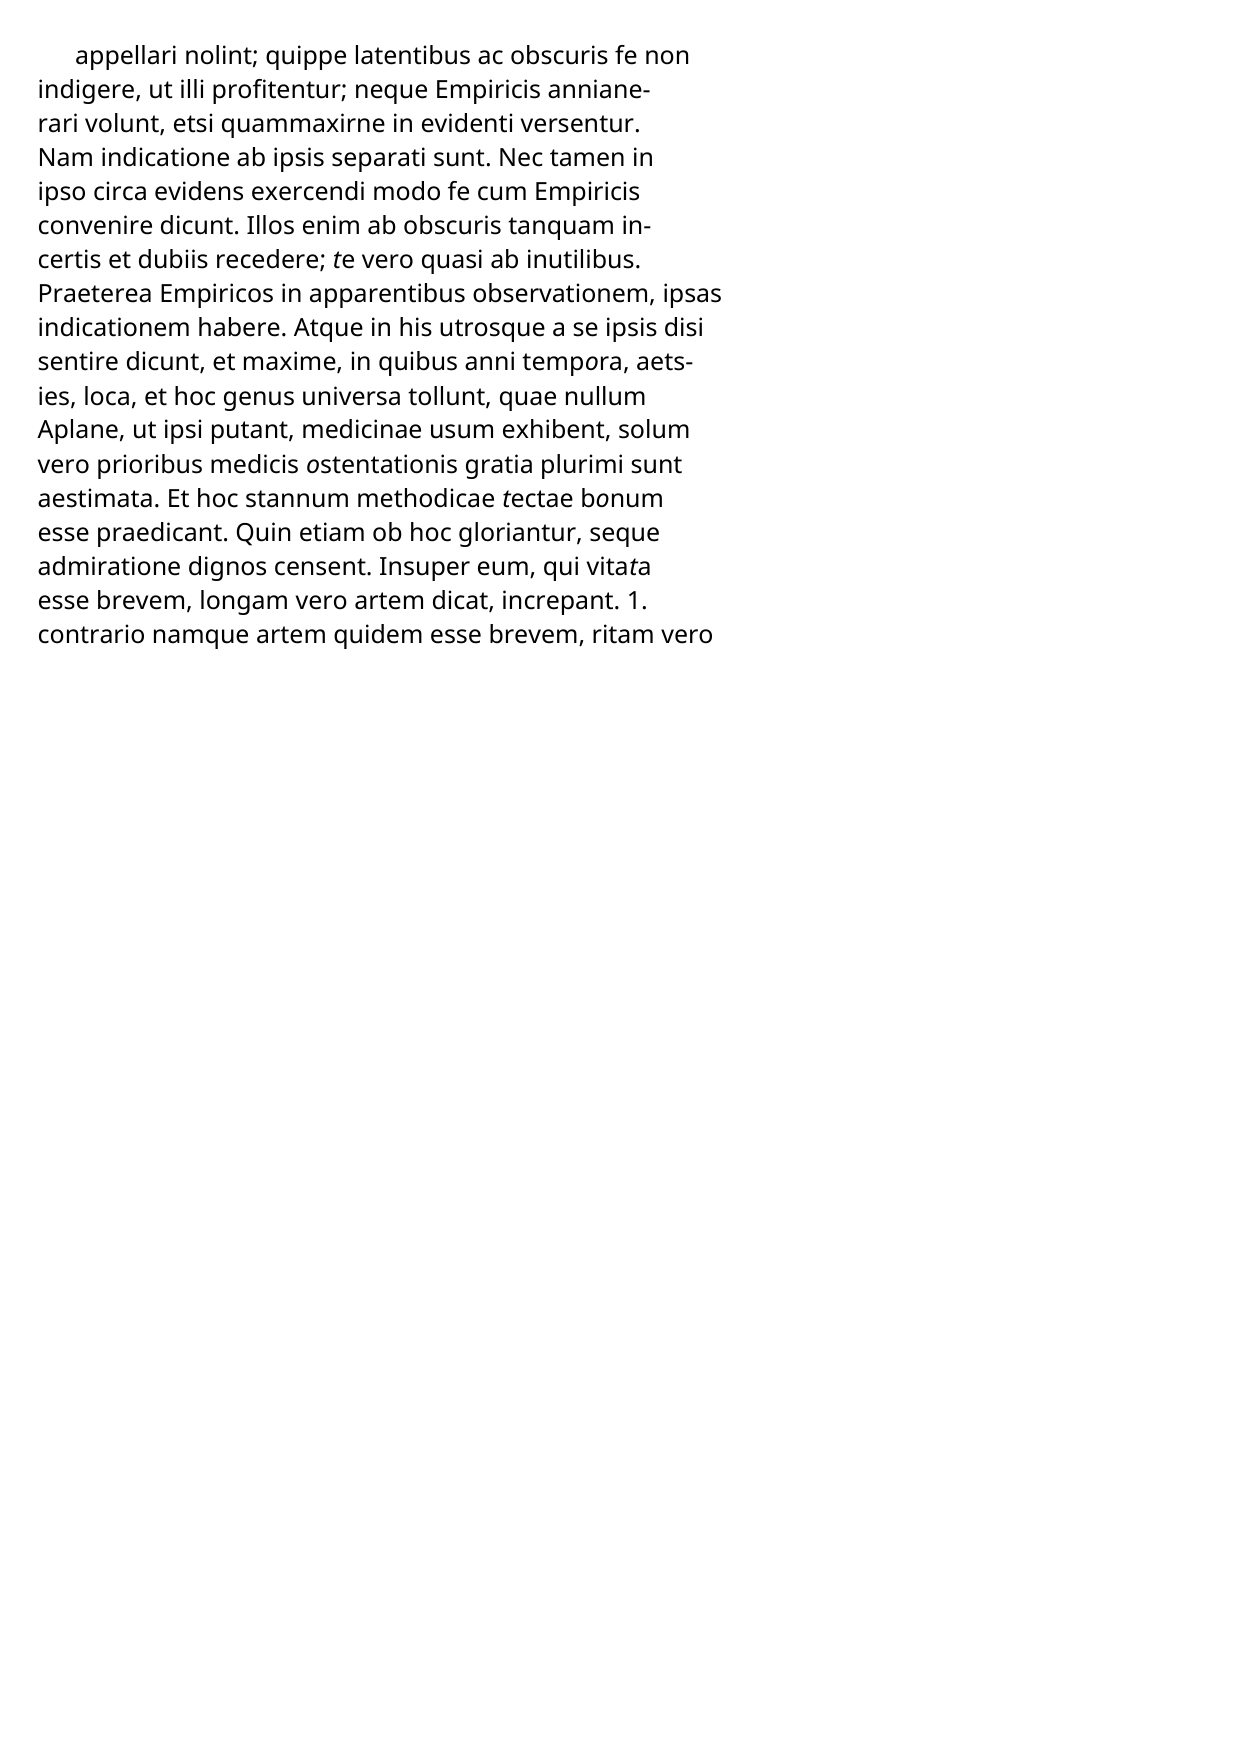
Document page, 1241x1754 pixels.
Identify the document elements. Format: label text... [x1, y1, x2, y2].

text appellari nolint; quippe latentibus ac obscuris fe non indigere, ut illi profitentur; neque Empiricis anniane- rari volunt, etsi quammaxirne in evidenti versentur. Nam indicatione ab ipsis separati sunt. Nec tamen in ipso circa evidens exercendi modo fe cum Empiricis convenire dicunt. Illos enim ab obscuris tanquam in- certis et dubiis recedere; te vero quasi ab inutilibus. Praeterea Empiricos in apparentibus observationem, ipsas indicationem habere. Atque in his utrosque a se ipsis disi sentire dicunt, et maxime, in quibus anni tempora, aets- ies, loca, et hoc genus universa tollunt, quae nullum Aplane, ut ipsi putant, medicinae usum exhibent, solum vero prioribus medicis ostentationis gratia plurimi sunt aestimata. Et hoc stannum methodicae tectae bonum esse praedicant. Quin etiam ob hoc gloriantur, seque admiratione dignos censent. Insuper eum, qui vitata esse brevem, longam vero artem dicat, increpant. 1. contrario namque artem quidem esse brevem, ritam vero [37, 37, 1203, 651]
